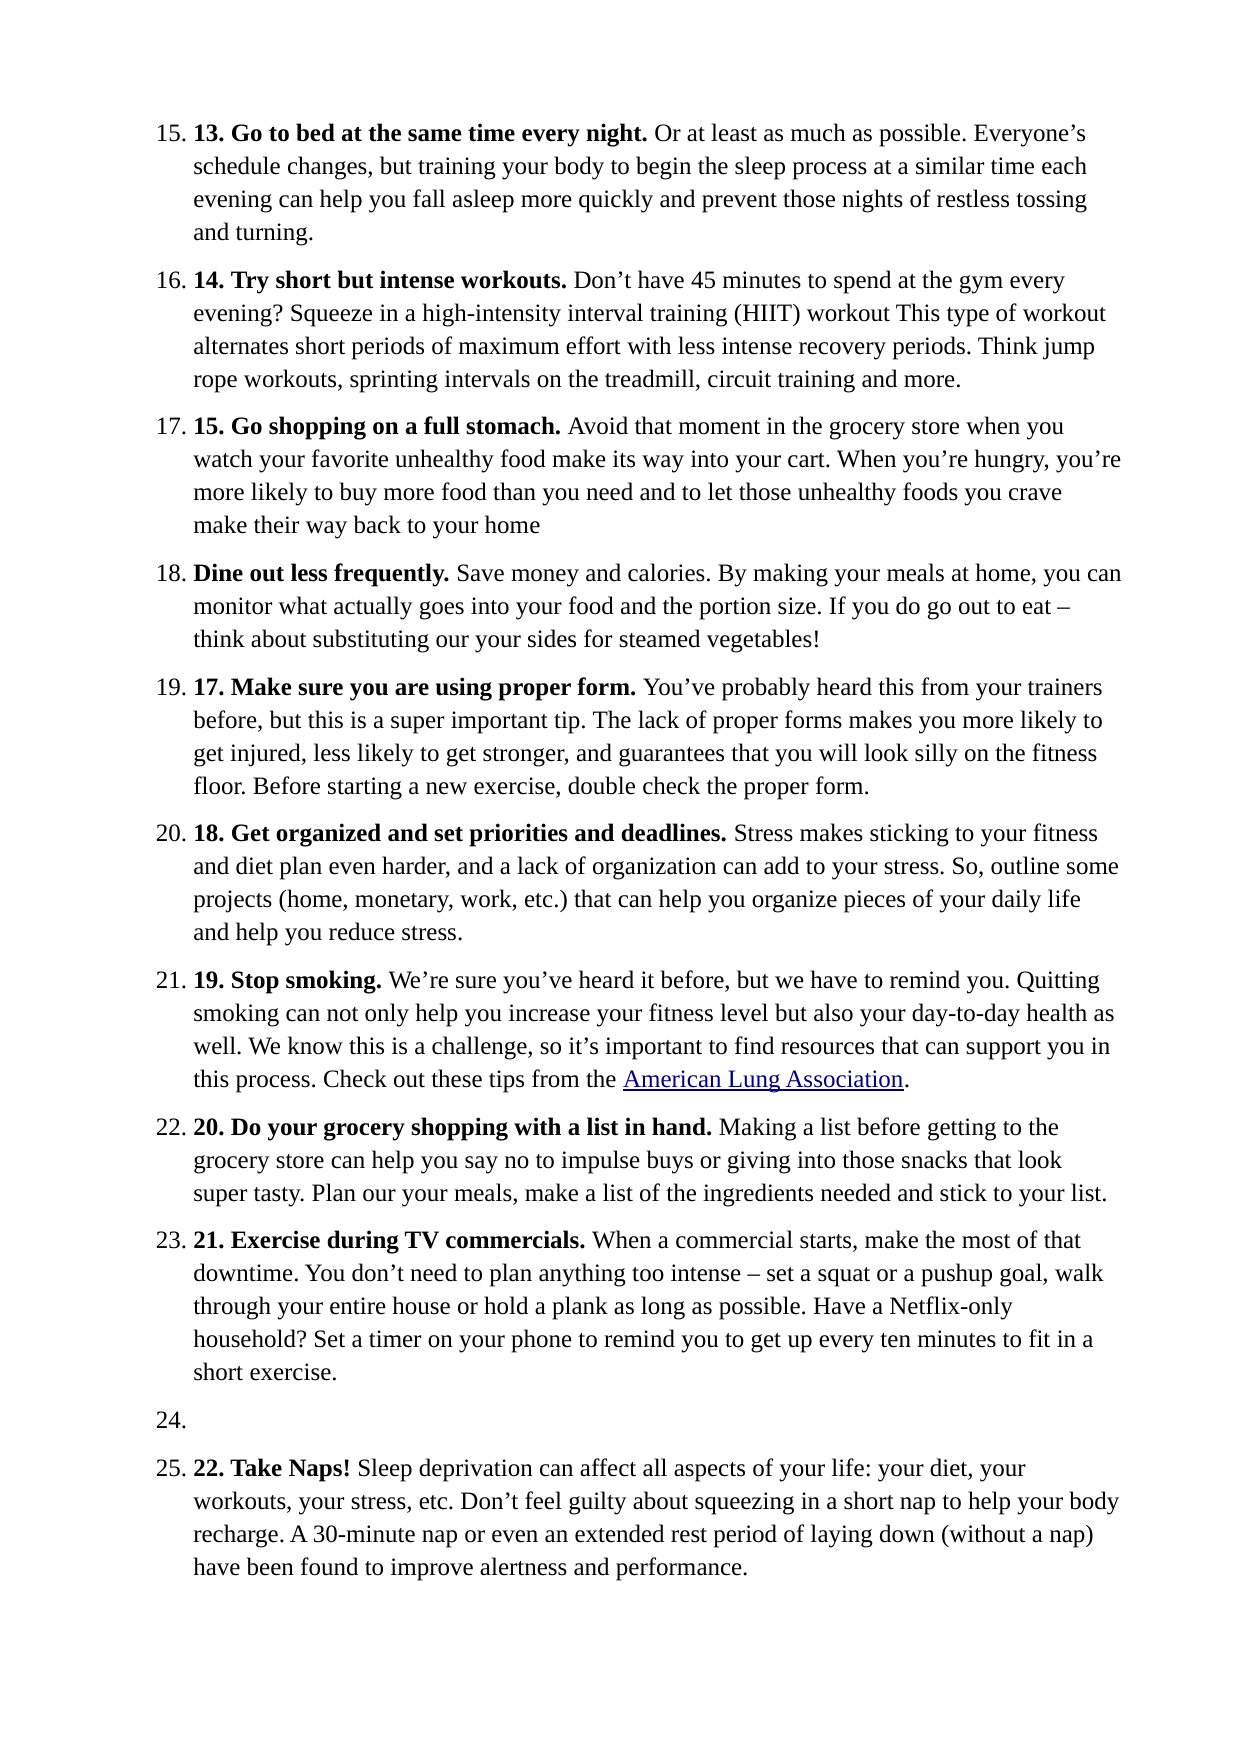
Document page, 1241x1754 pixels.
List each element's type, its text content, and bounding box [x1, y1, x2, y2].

list 17. Make sure you are using proper form. You’ve probably heard this from your trainers before, but this is a super important tip. The lack of proper forms makes you more likely to get injured, less likely to get stronger, and guarantees that you will look silly on the fitness floor. Before starting a new exercise, double check the proper form. [156, 672, 1122, 799]
list 21. Exercise during TV commercials. When a commercial starts, make the most of that downtime. You don’t need to plan anything too intense – set a squat or a pushup goal, walk through your entire house or hold a plank as long as possible. Have a Netflix-only household? Set a timer on your phone to remind you to get up every ten minutes to fit in a short exercise. [156, 1225, 1122, 1386]
list 22. Take Naps! Sleep deprivation can affect all aspects of your life: your diet, your workouts, your stress, etc. Don’t feel guilty about squeezing in a short nap to help your body recharge. A 30-minute nap or even an extended rest period of laying down (without a nap) have been found to improve alertness and performance. [156, 1453, 1122, 1581]
list 18. Get organized and set priorities and deadlines. Stress makes sticking to your fitness and diet plan even harder, and a lack of organization can add to your stress. So, outline some projects (home, monetary, work, etc.) that can help you organize pieces of your daily life and help you reduce stress. [156, 818, 1122, 946]
list 13. Go to bed at the same time every night. Or at least as much as possible. Everyone’s schedule changes, but training your body to begin the sleep process at a similar time each evening can help you fall asleep more quickly and prevent those nights of restless tossing and turning. [156, 118, 1122, 246]
list Dine out less frequently. Save money and calories. By making your meals at home, you can monitor what actually goes into your food and the portion size. If you do go out to eat – think about substituting our your sides for steamed vegetables! [156, 558, 1122, 653]
list 19. Stop smoking. We’re sure you’ve heard it before, but we have to remind you. Quitting smoking can not only help you increase your fitness level but also your day-to-day health as well. We know this is a challenge, so it’s important to find resources that can support you in this process. Check out these tips from the American Lung Association. [156, 965, 1122, 1093]
list 14. Try short but intense workouts. Don’t have 45 minutes to spend at the gym every evening? Squeeze in a high-intensity interval training (HIIT) workout This type of workout alternates short periods of maximum effort with less intense recovery periods. Think jump rope workouts, sprinting intervals on the treadmill, circuit training and more. [156, 265, 1122, 393]
list 20. Do your grocery shopping with a list in hand. Making a list before getting to the grocery store can help you say no to impulse buys or giving into those snacks that look super tasty. Plan our your meals, make a list of the ingredients needed and stick to your list. [156, 1112, 1122, 1207]
list 15. Go shopping on a full stomach. Avoid that moment in the grocery store when you watch your favorite unhealthy food make its way into your cart. When you’re hungry, you’re more likely to buy more food than you need and to let those unhealthy foods you crave make their way back to your home [156, 411, 1122, 539]
